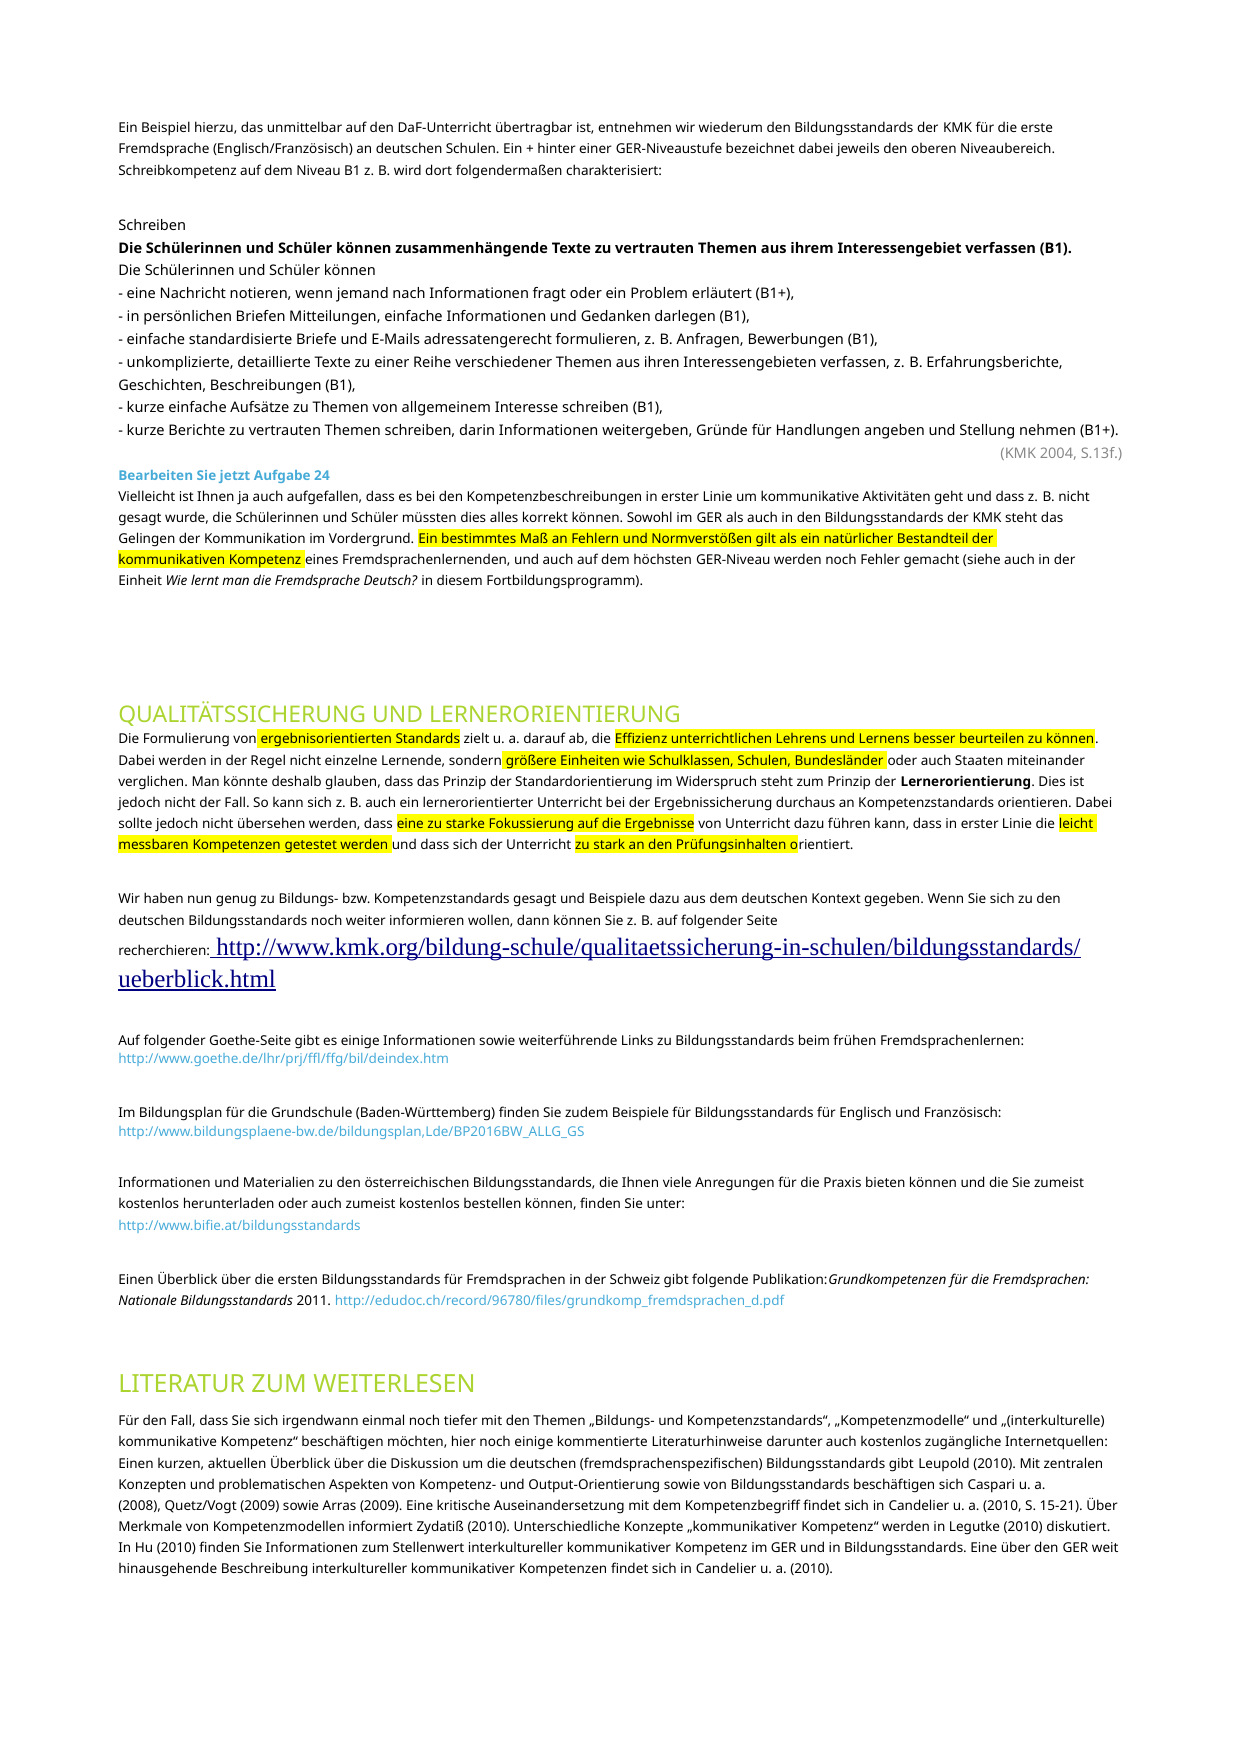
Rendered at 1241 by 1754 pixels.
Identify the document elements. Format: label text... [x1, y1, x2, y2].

text http://www.goethe.de/lhr/prj/ffl/ffg/bil/deindex.htm [118, 1049, 1122, 1067]
text Wir haben nun genug zu Bildungs- bzw. Kompetenzstandards gesagt und Beispiele dazu aus dem deutschen Kontext gegeben. Wenn Sie sich zu den deutschen Bildungsstandards noch weiter informieren wollen, dann können Sie z. B. auf folgender Seite recherchieren: http://www.kmk.org/bildung-schule/qualitaetssicherung-in-schulen/bildungsstandards/ueberblick.html [118, 889, 1122, 993]
text Die Schülerinnen und Schüler können [118, 260, 1122, 280]
text (KMK 2004, S.13f.) [118, 443, 1122, 463]
text Auf folgender Goethe-Seite gibt es einige Informationen sowie weiterführende Links zu Bildungsstandards beim frühen Fremdsprachenlernen: [118, 1031, 1122, 1049]
text - unkomplizierte, detaillierte Texte zu einer Reihe verschiedener Themen aus ihren Interessengebieten verfassen, z. B. Erfahrungsberichte, Geschichten, Beschreibungen (B1), [118, 351, 1122, 394]
text Schreiben [118, 214, 1122, 234]
text Informationen und Materialien zu den österreichischen Bildungsstandards, die Ihnen viele Anregungen für die Praxis bieten können und die Sie zumeist kostenlos herunterladen oder auch zumeist kostenlos bestellen können, finden Sie unter: [118, 1173, 1122, 1213]
text Die Formulierung von ergebnisorientierten Standards zielt u. a. darauf ab, die Effizienz unterrichtlichen Lehrens und Lernens besser beurteilen zu können. Dabei werden in der Regel nicht einzelne Lernende, sondern größere Einheiten wie Schulklassen, Schulen, Bundesländer oder auch Staaten miteinander verglichen. Man könnte deshalb glauben, dass das Prinzip der Standardorientierung im Widerspruch steht zum Prinzip der Lernerorientierung. Dies ist jedoch nicht der Fall. So kann sich z. B. auch ein lernerorientierter Unterricht bei der Ergebnissicherung durchaus an Kompetenzstandards orientieren. Dabei sollte jedoch nicht übersehen werden, dass eine zu starke Fokussierung auf die Ergebnisse von Unterricht dazu führen kann, dass in erster Linie die leicht messbaren Kompetenzen getestet werden und dass sich der Unterricht zu stark an den Prüfungsinhalten orientiert. [118, 729, 1122, 853]
text Ein Beispiel hierzu, das unmittelbar auf den DaF-Unterricht übertragbar ist, entnehmen wir wiederum den Bildungsstandards der KMK für die erste Fremdsprache (Englisch/Französisch) an deutschen Schulen. Ein + hinter einer GER-Niveaustufe bezeichnet dabei jeweils den oberen Niveaubereich. Schreibkompetenz auf dem Niveau B1 z. B. wird dort folgendermaßen charakterisiert: [118, 118, 1122, 179]
text Im Bildungsplan für die Grundschule (Baden-Württemberg) finden Sie zudem Beispiele für Bildungsstandards für Englisch und Französisch: [118, 1103, 1122, 1122]
subtitle LITERATUR ZUM WEITERLESEN [118, 1366, 1122, 1400]
text http://www.bifie.at/bildungsstandards [118, 1215, 1122, 1234]
text - kurze Berichte zu vertrauten Themen schreiben, darin Informationen weitergeben, Gründe für Handlungen angeben und Stellung nehmen (B1+). [118, 420, 1122, 440]
text Die Schülerinnen und Schüler können zusammenhängende Texte zu vertrauten Themen aus ihrem Interessengebiet verfassen (B1). [118, 237, 1122, 257]
text - in persönlichen Briefen Mitteilungen, einfache Informationen und Gedanken darlegen (B1), [118, 306, 1122, 326]
text http://www.bildungsplaene-bw.de/bildungsplan,Lde/BP2016BW_ALLG_GS [118, 1122, 1122, 1140]
text Bearbeiten Sie jetzt Aufgabe 24 [118, 466, 1122, 484]
text - eine Nachricht notieren, wenn jemand nach Informationen fragt oder ein Problem erläutert (B1+), [118, 283, 1122, 303]
text Einen kurzen, aktuellen Überblick über die Diskussion um die deutschen (fremdsprachenspezifischen) Bildungsstandards gibt Leupold (2010). Mit zentralen Konzepten und problematischen Aspekten von Kompetenz- und Output-Orientierung sowie von Bildungsstandards beschäftigen sich Caspari u. a. (2008), Quetz/Vogt (2009) sowie Arras (2009). Eine kritische Auseinandersetzung mit dem Kompetenzbegriff findet sich in Candelier u. a. (2010, S. 15-21). Über Merkmale von Kompetenzmodellen informiert Zydatiß (2010). Unterschiedliche Konzepte „kommunikativer Kompetenz“ werden in Legutke (2010) diskutiert. In Hu (2010) finden Sie Informationen zum Stellenwert interkultureller kommunikativer Kompetenz im GER und in Bildungsstandards. Eine über den GER weit hinausgehende Beschreibung interkultureller kommunikativer Kompetenzen findet sich in Candelier u. a. (2010). [118, 1453, 1122, 1578]
text Vielleicht ist Ihnen ja auch aufgefallen, dass es bei den Kompetenzbeschreibungen in erster Linie um kommunikative Aktivitäten geht und dass z. B. nicht gesagt wurde, die Schülerinnen und Schüler müssten dies alles korrekt können. Sowohl im GER als auch in den Bildungsstandards der KMK steht das Gelingen der Kommunikation im Vordergrund. Ein bestimmtes Maß an Fehlern und Normverstößen gilt als ein natürlicher Bestandteil der kommunikativen Kompetenz eines Fremdsprachenlernenden, und auch auf dem höchsten GER-Niveau werden noch Fehler gemacht (siehe auch in der Einheit Wie lernt man die Fremdsprache Deutsch? in diesem Fortbildungsprogramm). [118, 487, 1122, 590]
subtitle QUALITÄTSSICHERUNG UND LERNERORIENTIERUNG [118, 698, 1122, 729]
text - kurze einfache Aufsätze zu Themen von allgemeinem Interesse schreiben (B1), [118, 397, 1122, 417]
text Für den Fall, dass Sie sich irgendwann einmal noch tiefer mit den Themen „Bildungs- und Kompetenzstandards“, „Kompetenzmodelle“ und „(interkulturelle) kommunikative Kompetenz“ beschäftigen möchten, hier noch einige kommentierte Literaturhinweise darunter auch kostenlos zugängliche Internetquellen: [118, 1411, 1122, 1451]
text - einfache standardisierte Briefe und E-Mails adressatengerecht formulieren, z. B. Anfragen, Bewerbungen (B1), [118, 329, 1122, 348]
text Einen Überblick über die ersten Bildungsstandards für Fremdsprachen in der Schweiz gibt folgende Publikation:Grundkompetenzen für die Fremdsprachen: Nationale Bildungsstandards 2011. http://edudoc.ch/record/96780/files/grundkomp_fremdsprachen_d.pdf [118, 1269, 1122, 1309]
